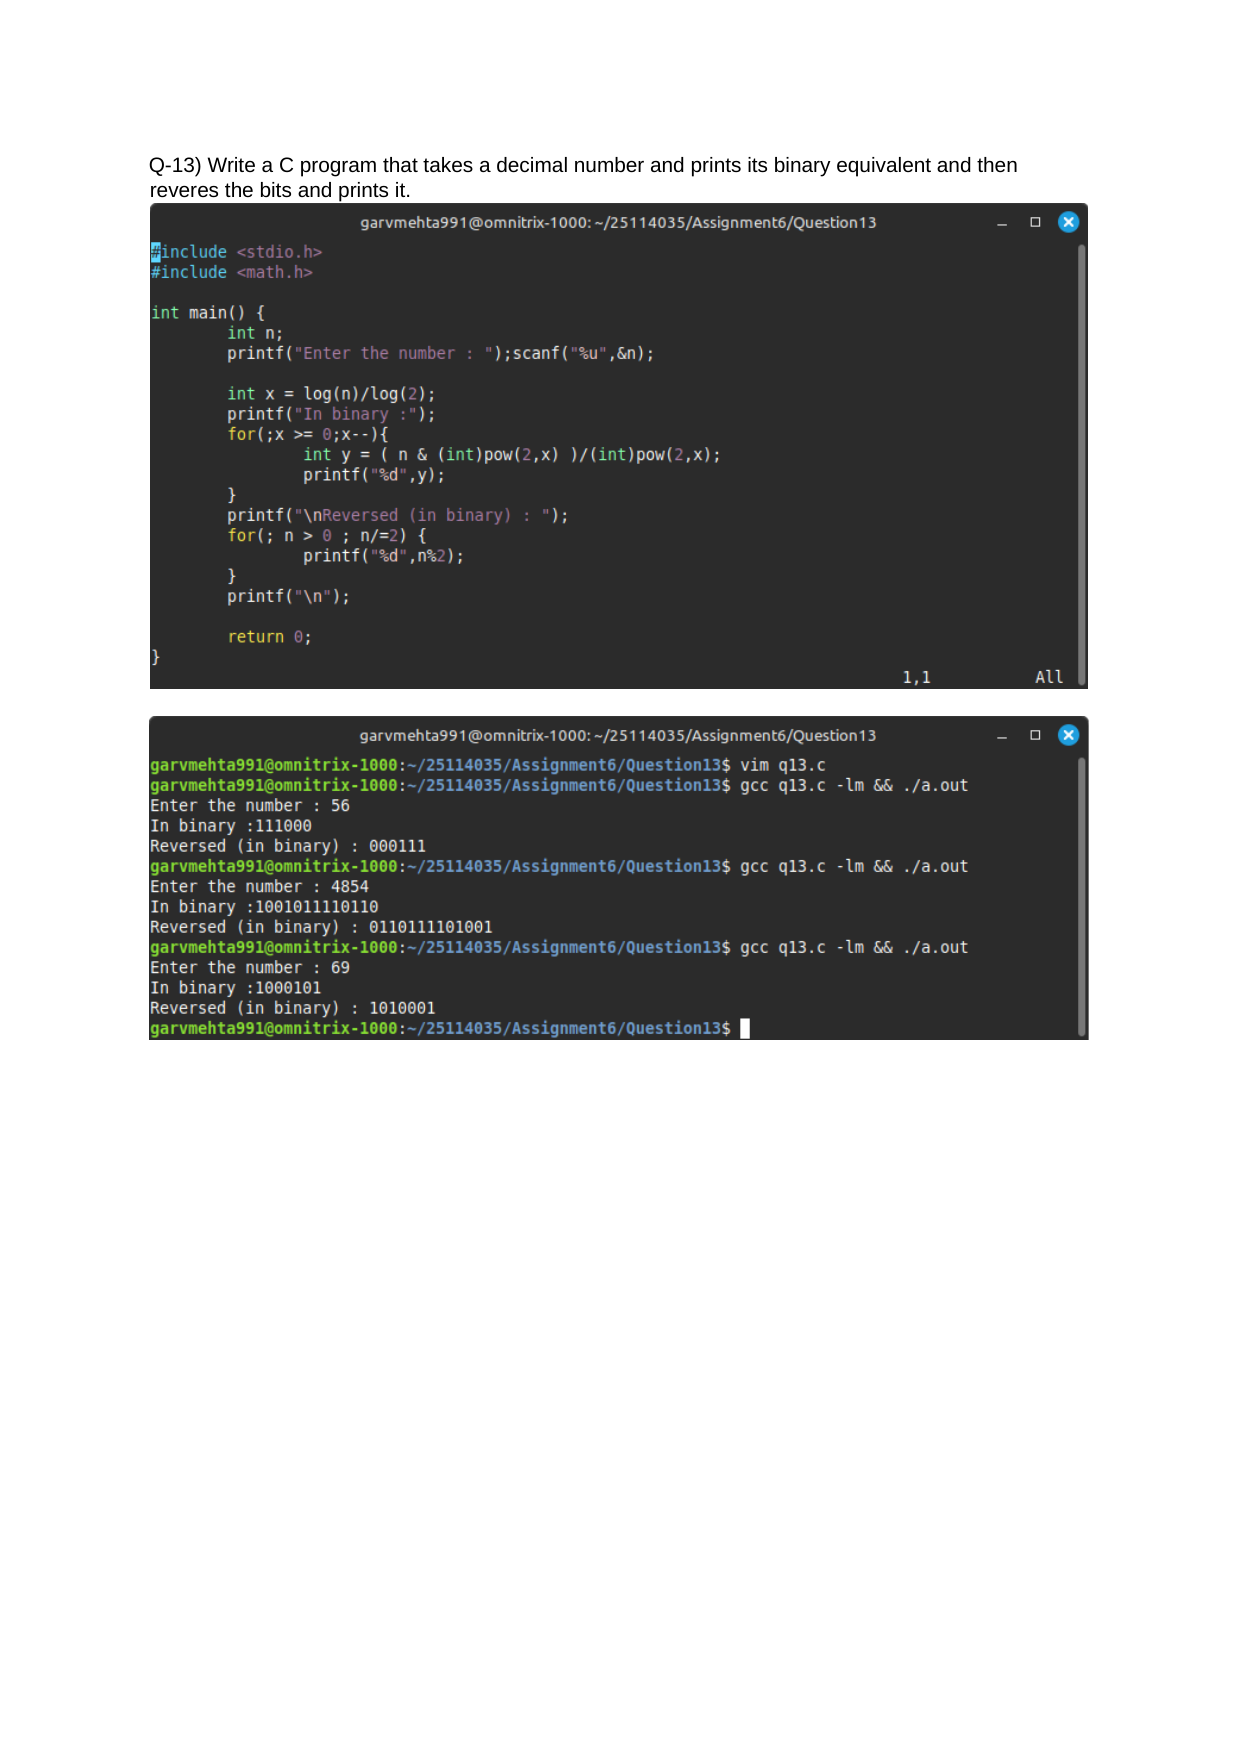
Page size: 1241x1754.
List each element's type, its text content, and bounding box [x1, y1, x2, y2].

text Q-13) Write a C program that takes a decimal number and prints its binary equivalent and then reveres the bits and prints it. [148, 153, 1088, 202]
picture [150, 203, 1088, 689]
picture [149, 716, 1089, 1040]
